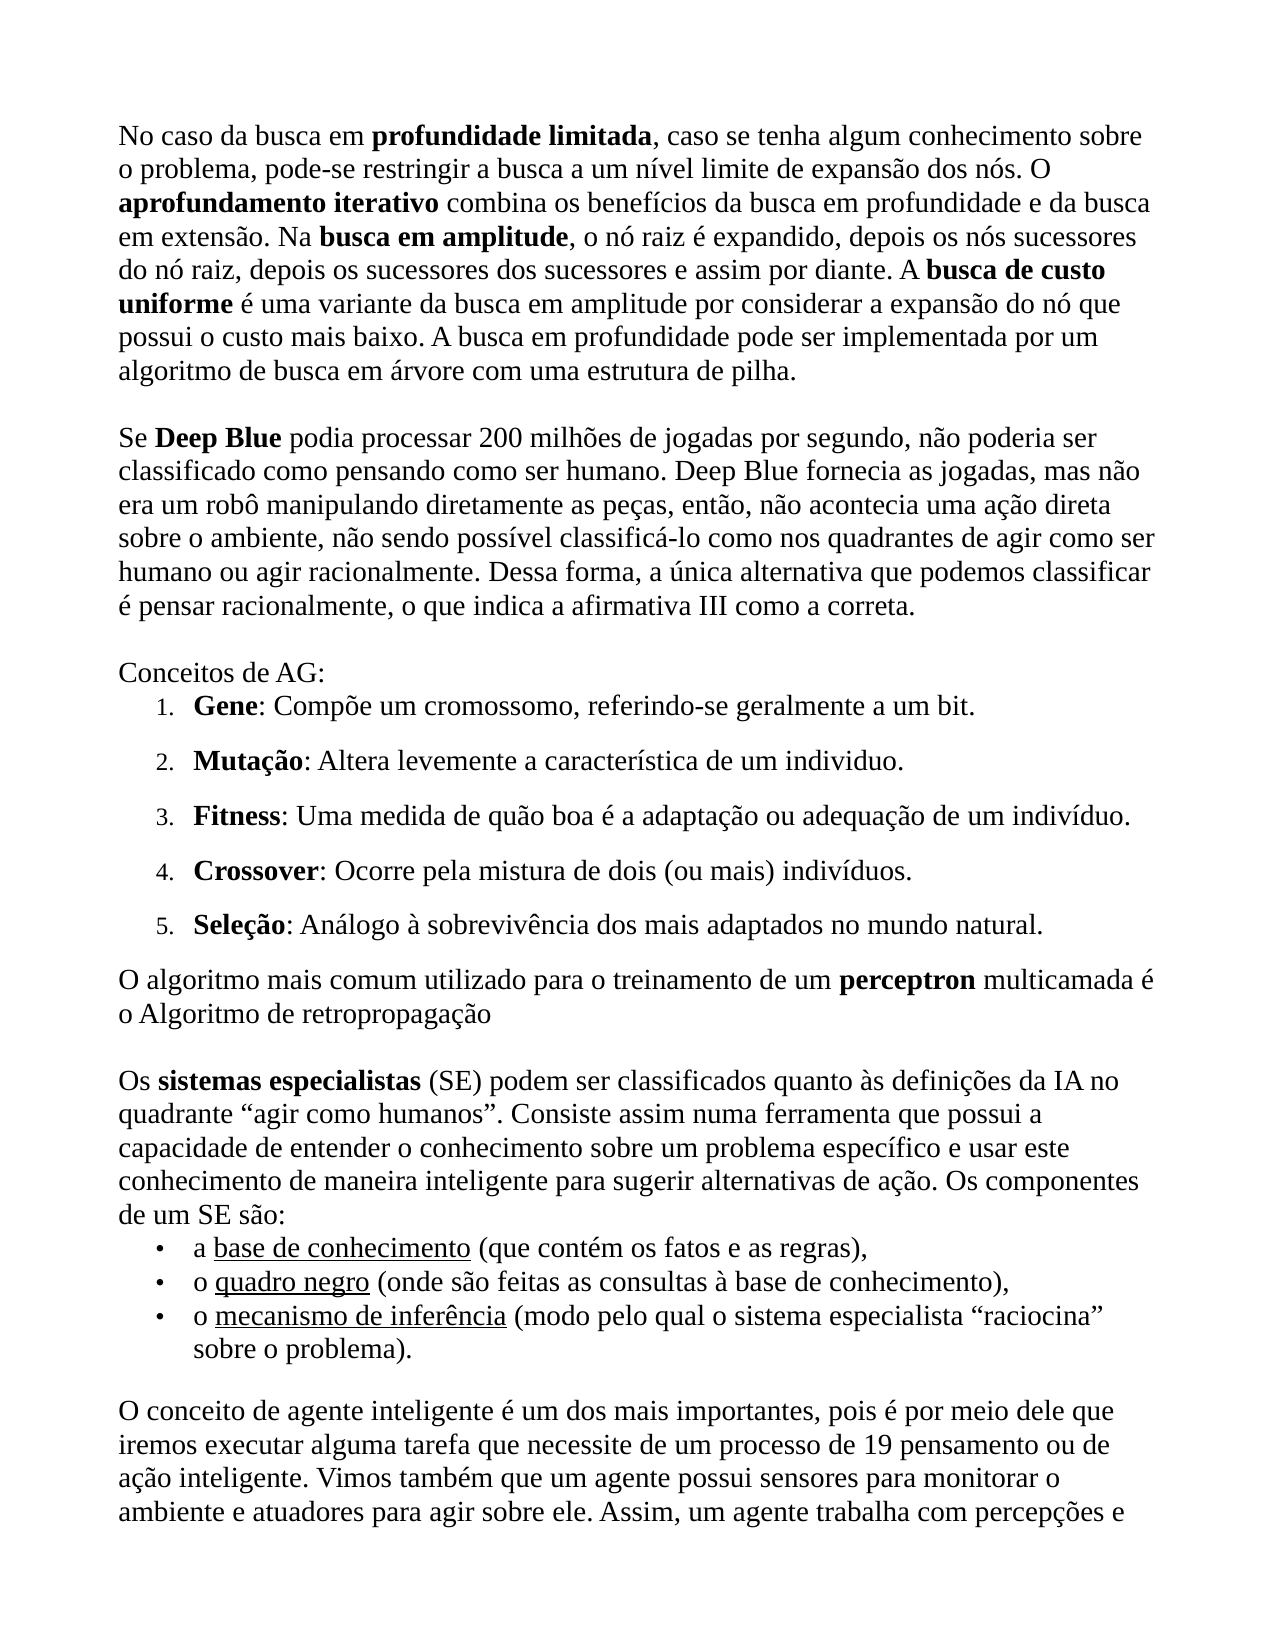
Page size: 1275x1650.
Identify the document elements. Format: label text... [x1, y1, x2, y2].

list a base de conhecimento (que contém os fatos e as regras), [156, 1231, 1157, 1264]
list Gene: Compõe um cromossomo, referindo-se geralmente a um bit. [156, 688, 1157, 722]
text O conceito de agente inteligente é um dos mais importantes, pois é por meio dele que iremos executar alguma tarefa que necessite de um processo de 19 pensamento ou de ação inteligente. Vimos também que um agente possui sensores para monitorar o ambiente e atuadores para agir sobre ele. Assim, um agente trabalha com percepções e [118, 1393, 1157, 1528]
text Os sistemas especialistas (SE) podem ser classificados quanto às definições da IA no quadrante “agir como humanos”. Consiste assim numa ferramenta que possui a capacidade de entender o conhecimento sobre um problema específico e usar este conhecimento de maneira inteligente para sugerir alternativas de ação. Os componentes de um SE são: [118, 1063, 1157, 1231]
list o mecanismo de inferência (modo pelo qual o sistema especialista “raciocina” sobre o problema). [156, 1298, 1157, 1365]
list Fitness: Uma medida de quão boa é a adaptação ou adequação de um indivíduo. [156, 798, 1157, 831]
text No caso da busca em profundidade limitada, caso se tenha algum conhecimento sobre o problema, pode-se restringir a busca a um nível limite de expansão dos nós. O aprofundamento iterativo combina os benefícios da busca em profundidade e da busca em extensão. Na busca em amplitude, o nó raiz é expandido, depois os nós sucessores do nó raiz, depois os sucessores dos sucessores e assim por diante. A busca de custo uniforme é uma variante da busca em amplitude por considerar a expansão do nó que possui o custo mais baixo. A busca em profundidade pode ser implementada por um algoritmo de busca em árvore com uma estrutura de pilha. [118, 118, 1157, 386]
list Seleção: Análogo à sobrevivência dos mais adaptados no mundo natural. [156, 907, 1157, 941]
list Mutação: Altera levemente a característica de um individuo. [156, 743, 1157, 777]
text Se Deep Blue podia processar 200 milhões de jogadas por segundo, não poderia ser classificado como pensando como ser humano. Deep Blue fornecia as jogadas, mas não era um robô manipulando diretamente as peças, então, não acontecia uma ação direta sobre o ambiente, não sendo possível classificá-lo como nos quadrantes de agir como ser humano ou agir racionalmente. Dessa forma, a única alternativa que podemos classificar é pensar racionalmente, o que indica a afirmativa III como a correta. [118, 420, 1157, 621]
text O algoritmo mais comum utilizado para o treinamento de um perceptron multicamada é o Algoritmo de retropropagação [118, 962, 1157, 1029]
text Conceitos de AG: [118, 655, 1157, 688]
list Crossover: Ocorre pela mistura de dois (ou mais) indivíduos. [156, 853, 1157, 886]
list o quadro negro (onde são feitas as consultas à base de conhecimento), [156, 1264, 1157, 1298]
